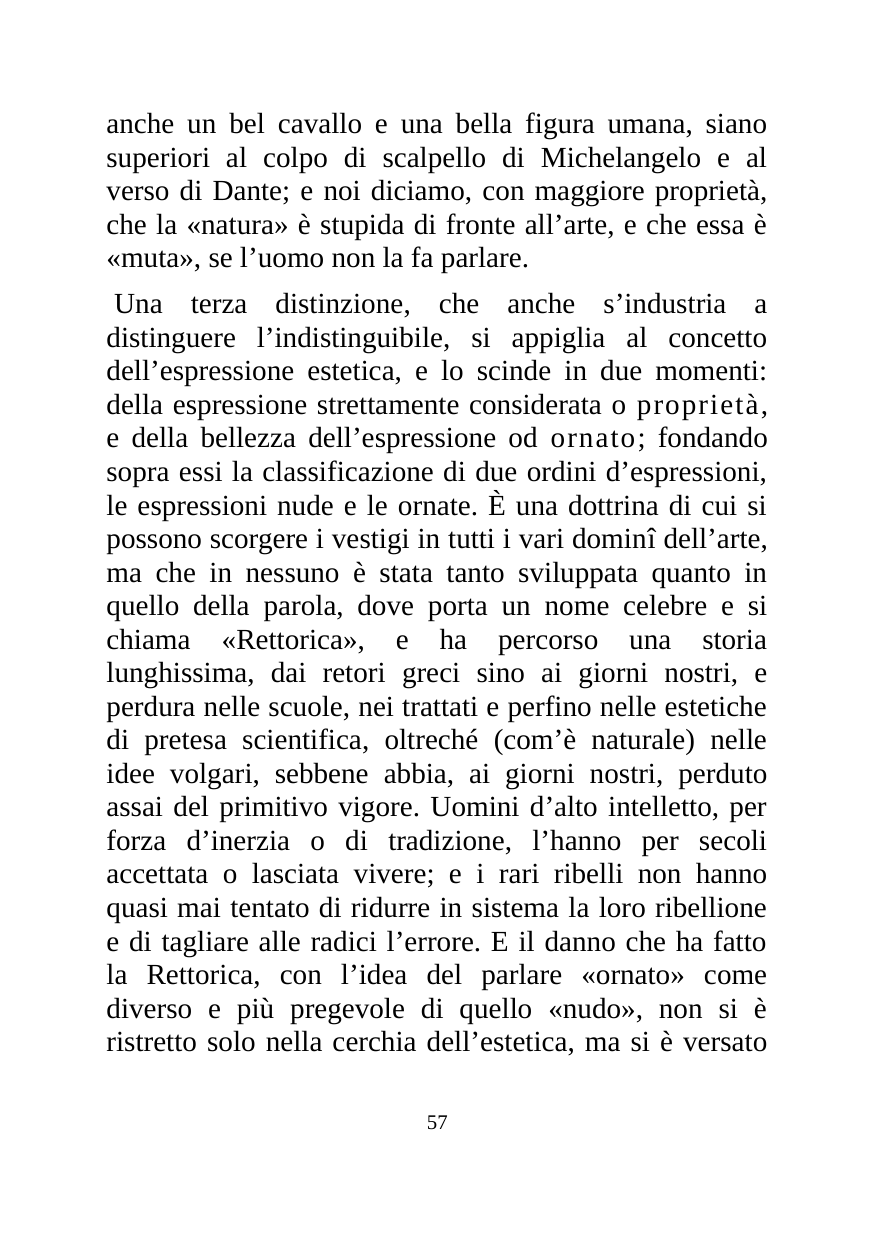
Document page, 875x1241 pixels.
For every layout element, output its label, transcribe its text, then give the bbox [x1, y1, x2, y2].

text anche un bel cavallo e una bella figura umana, siano superiori al colpo di scalpello di Michelangelo e al verso di Dante; e noi diciamo, con maggiore proprietà, che la «natura» è stupida di fronte all’arte, e che essa è «muta», se l’uomo non la fa parlare. [106, 106, 768, 274]
text Una terza distinzione, che anche s’industria a distinguere l’indistinguibile, si appiglia al concetto dell’espressione estetica, e lo scinde in due momenti: della espressione strettamente considerata o proprietà, e della bellezza dell’espressione od ornato; fondando sopra essi la classificazione di due ordini d’espressioni, le espressioni nude e le ornate. È una dottrina di cui si possono scorgere i vestigi in tutti i vari dominî dell’arte, ma che in nessuno è stata tanto sviluppata quanto in quello della parola, dove porta un nome celebre e si chiama «Rettorica», e ha percorso una storia lunghissima, dai retori greci sino ai giorni nostri, e perdura nelle scuole, nei trattati e perfino nelle estetiche di pretesa scientifica, oltreché (com’è naturale) nelle idee volgari, sebbene abbia, ai giorni nostri, perduto assai del primitivo vigore. Uomini d’alto intelletto, per forza d’inerzia o di tradizione, l’hanno per secoli accettata o lasciata vivere; e i rari ribelli non hanno quasi mai tentato di ridurre in sistema la loro ribellione e di tagliare alle radici l’errore. E il danno che ha fatto la Rettorica, con l’idea del parlare «ornato» come diverso e più pregevole di quello «nudo», non si è ristretto solo nella cerchia dell’estetica, ma si è versato [106, 286, 768, 1058]
